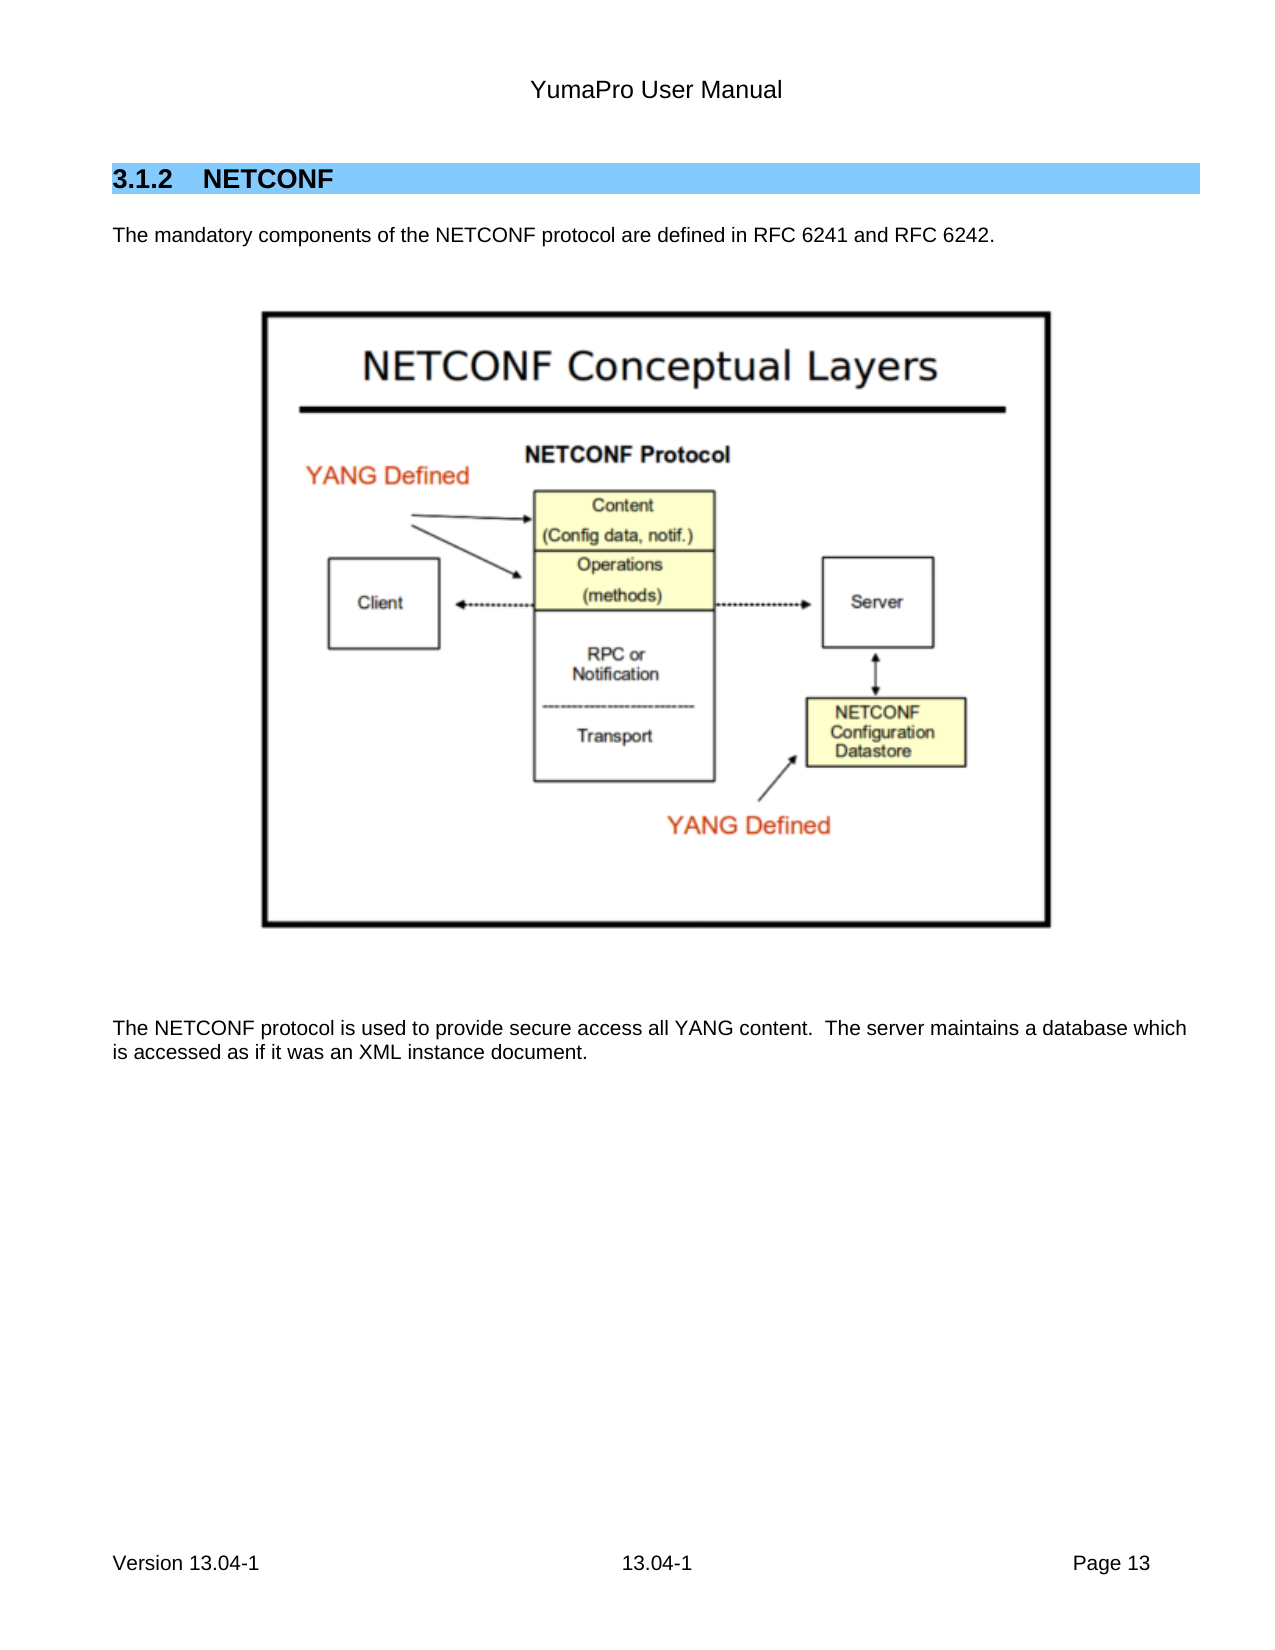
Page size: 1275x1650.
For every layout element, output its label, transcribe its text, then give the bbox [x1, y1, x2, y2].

text The NETCONF protocol is used to provide secure access all YANG content. The server maintains a database which is accessed as if it was an XML instance document. [112, 1016, 1200, 1064]
subtitle NETCONF [112, 163, 1200, 194]
picture [244, 296, 1068, 943]
text The mandatory components of the NETCONF protocol are defined in RFC 6241 and RFC 6242. [112, 223, 1200, 247]
